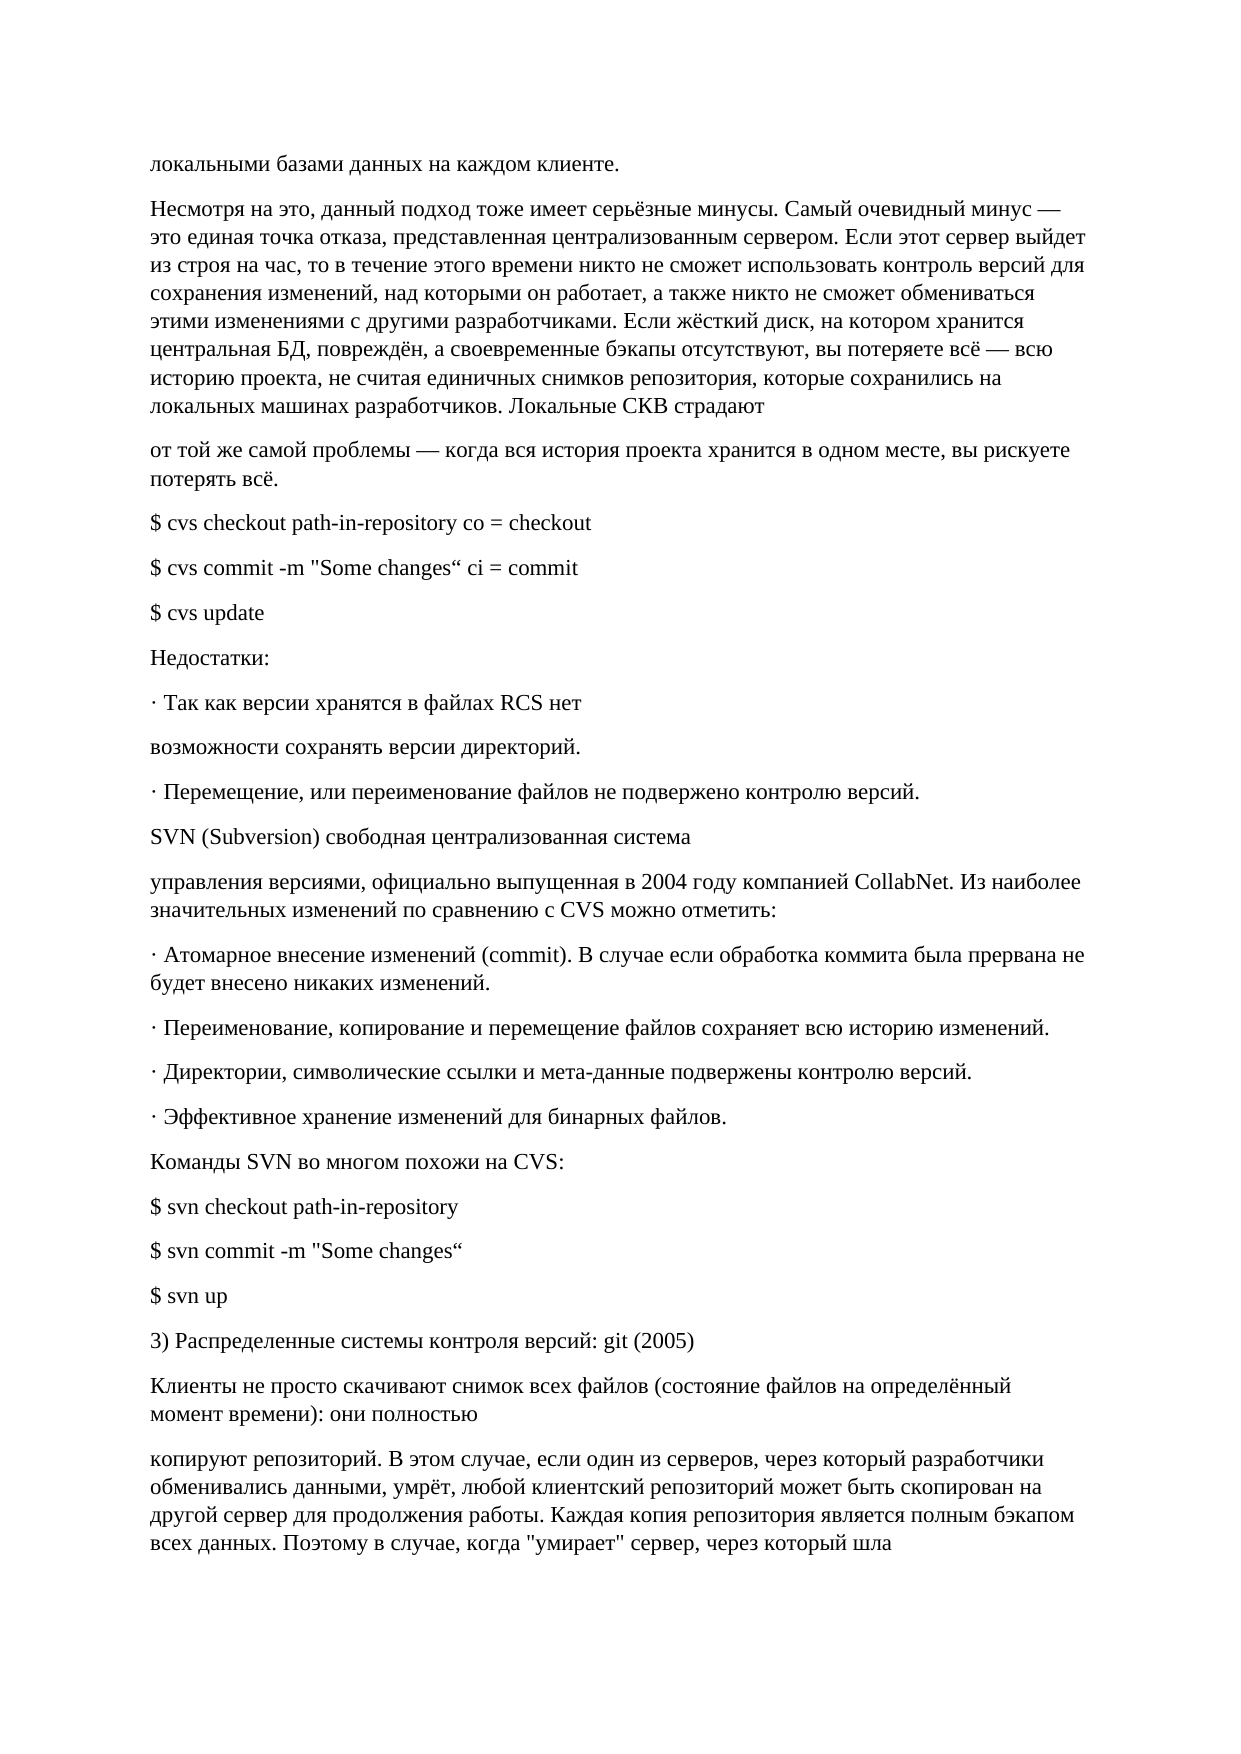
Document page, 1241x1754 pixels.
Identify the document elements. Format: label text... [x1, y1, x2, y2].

text $ svn up [150, 1282, 1090, 1309]
text · Эффективное хранение изменений для бинарных файлов. [150, 1103, 1090, 1129]
text Недостатки: [150, 644, 1090, 670]
text $ cvs checkout path-in-repository со = checkout [150, 509, 1090, 536]
text Команды SVN во многом похожи на CVS: [150, 1148, 1090, 1174]
text · Директории, символические ссылки и мета-данные подвержены контролю версий. [150, 1058, 1090, 1085]
text $ svn checkout path-in-repository [150, 1193, 1090, 1219]
text · Перемещение, или переименование файлов не подвержено контролю версий. [150, 778, 1090, 804]
text · Переименование, копирование и перемещение файлов сохраняет всю историю изменений. [150, 1013, 1090, 1040]
text копируют репозиторий. В этом случае, если один из серверов, через который разработчики обменивались данными, умрёт, любой клиентский репозиторий может быть скопирован на другой сервер для продолжения работы. Каждая копия репозитория является полным бэкапом всех данных. Поэтому в случае, когда "умирает" сервер, через который шла [150, 1445, 1090, 1556]
text 3) Распределенные системы контроля версий: git (2005) [150, 1327, 1090, 1353]
text SVN (Subversion) свободная централизованная система [150, 823, 1090, 849]
text от той же самой проблемы — когда вся история проекта хранится в одном месте, вы рискуете потерять всё. [150, 436, 1090, 491]
text локальными базами данных на каждом клиенте. [150, 150, 1090, 176]
text · Так как версии хранятся в файлах RCS нет [150, 688, 1090, 715]
text возможности сохранять версии директорий. [150, 733, 1090, 760]
text $ cvs update [150, 599, 1090, 625]
text управления версиями, официально выпущенная в 2004 году компанией CollabNet. Из наиболее значительных изменений по сравнению с CVS можно отметить: [150, 868, 1090, 922]
text $ cvs commit -m "Some changes“ ci = commit [150, 554, 1090, 581]
text $ svn commit -m "Some changes“ [150, 1237, 1090, 1264]
text Клиенты не просто скачивают снимок всех файлов (состояние файлов на определённый момент времени): они полностью [150, 1372, 1090, 1426]
text · Атомарное внесение изменений (commit). В случае если обработка коммита была прервана не будет внесено никаких изменений. [150, 941, 1090, 995]
text Несмотря на это, данный подход тоже имеет серьёзные минусы. Самый очевидный минус — это единая точка отказа, представленная централизованным сервером. Если этот сервер выйдет из строя на час, то в течение этого времени никто не сможет использовать контроль версий для сохранения изменений, над которыми он работает, а также никто не сможет обмениваться этими изменениями с другими разработчиками. Если жёсткий диск, на котором хранится центральная БД, повреждён, а своевременные бэкапы отсутствуют, вы потеряете всё — всю историю проекта, не считая единичных снимков репозитория, которые сохранились на локальных машинах разработчиков. Локальные СКВ страдают [150, 195, 1090, 418]
